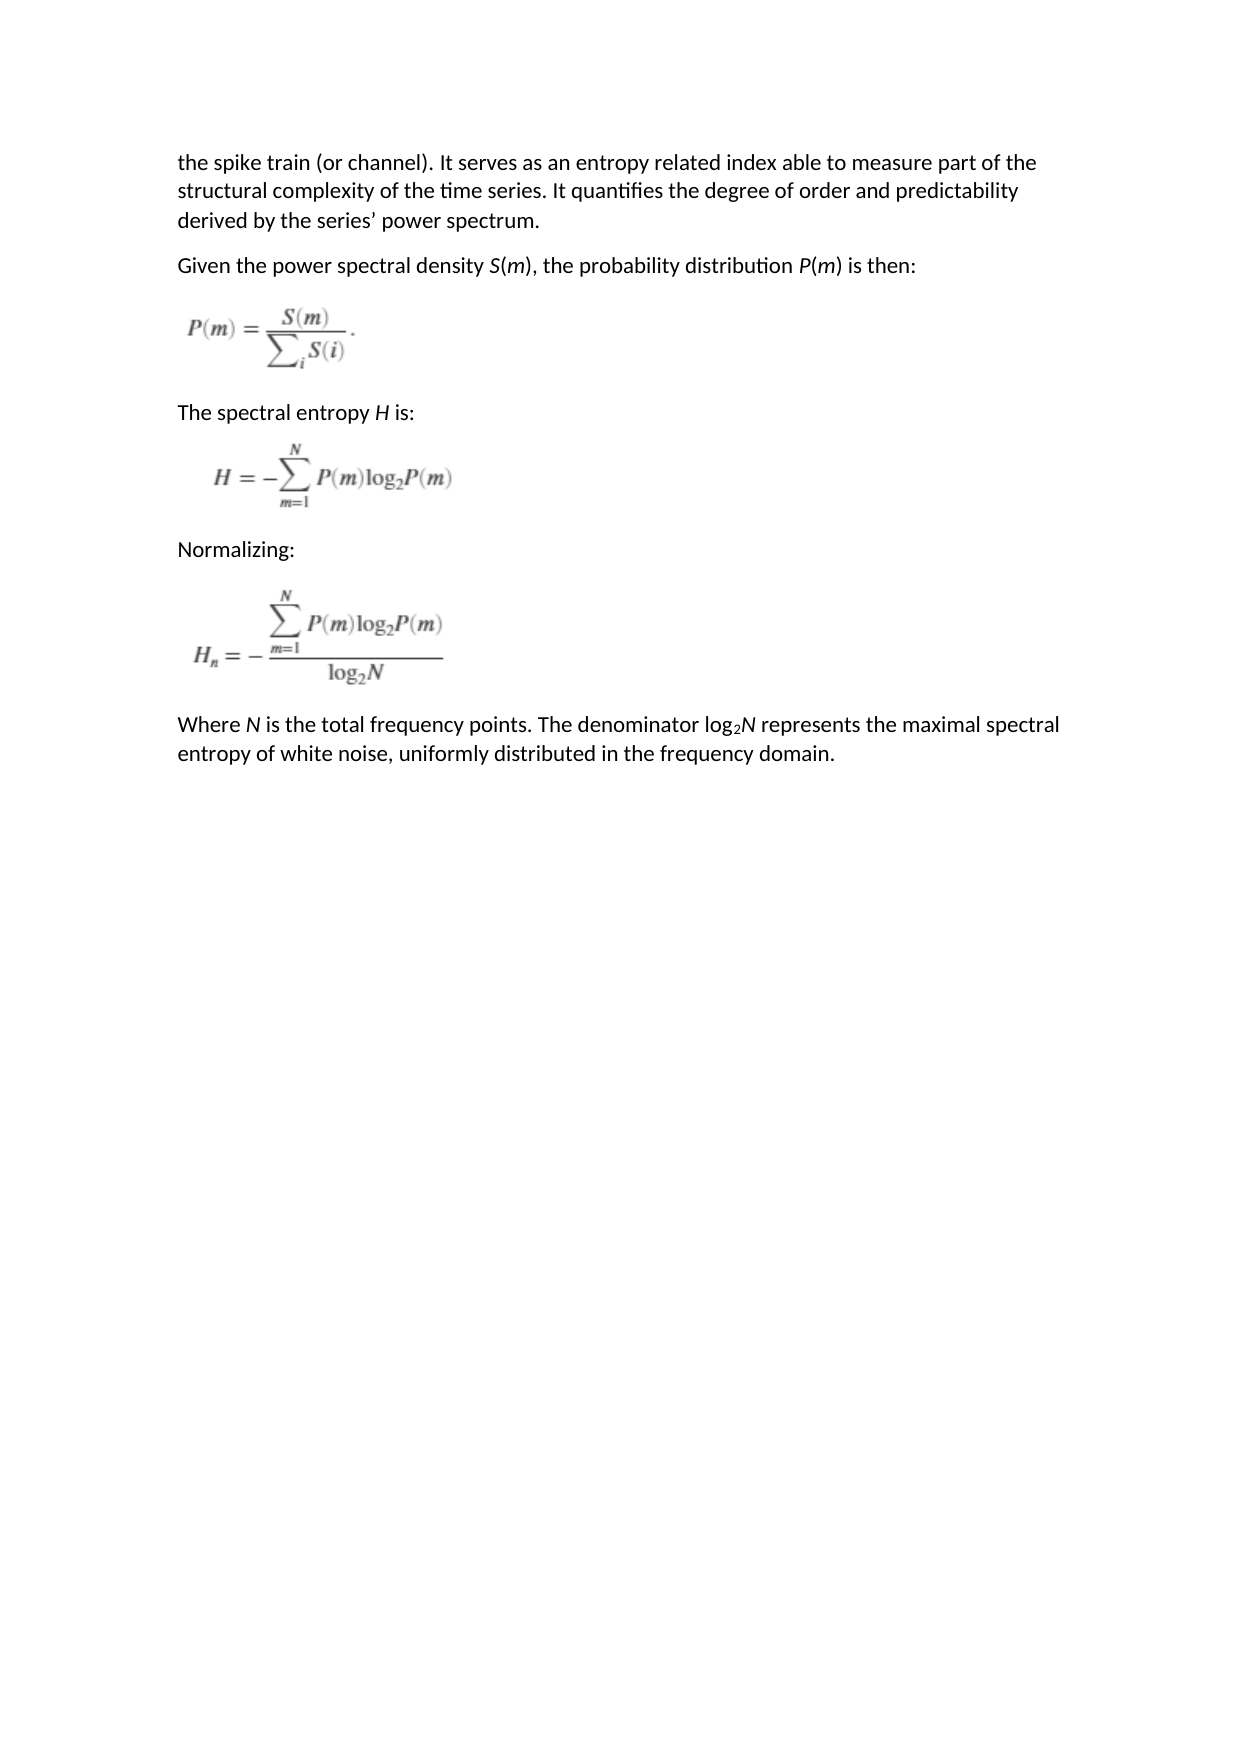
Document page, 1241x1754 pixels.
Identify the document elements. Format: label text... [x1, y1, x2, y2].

text Where N is the total frequency points. The denominator log2N represents the maximal spectral entropy of white noise, uniformly distributed in the frequency domain. [177, 710, 1063, 796]
text The spectral entropy H is: [177, 398, 1063, 426]
text the spike train (or channel). It serves as an entropy related index able to measure part of the structural complexity of the time series. It quantifies the degree of order and predictability derived by the series’ power spectrum. [177, 148, 1063, 234]
text Given the power spectral density S(m), the probability distribution P(m) is then: [177, 251, 1063, 279]
text Normalizing: [177, 536, 1063, 564]
